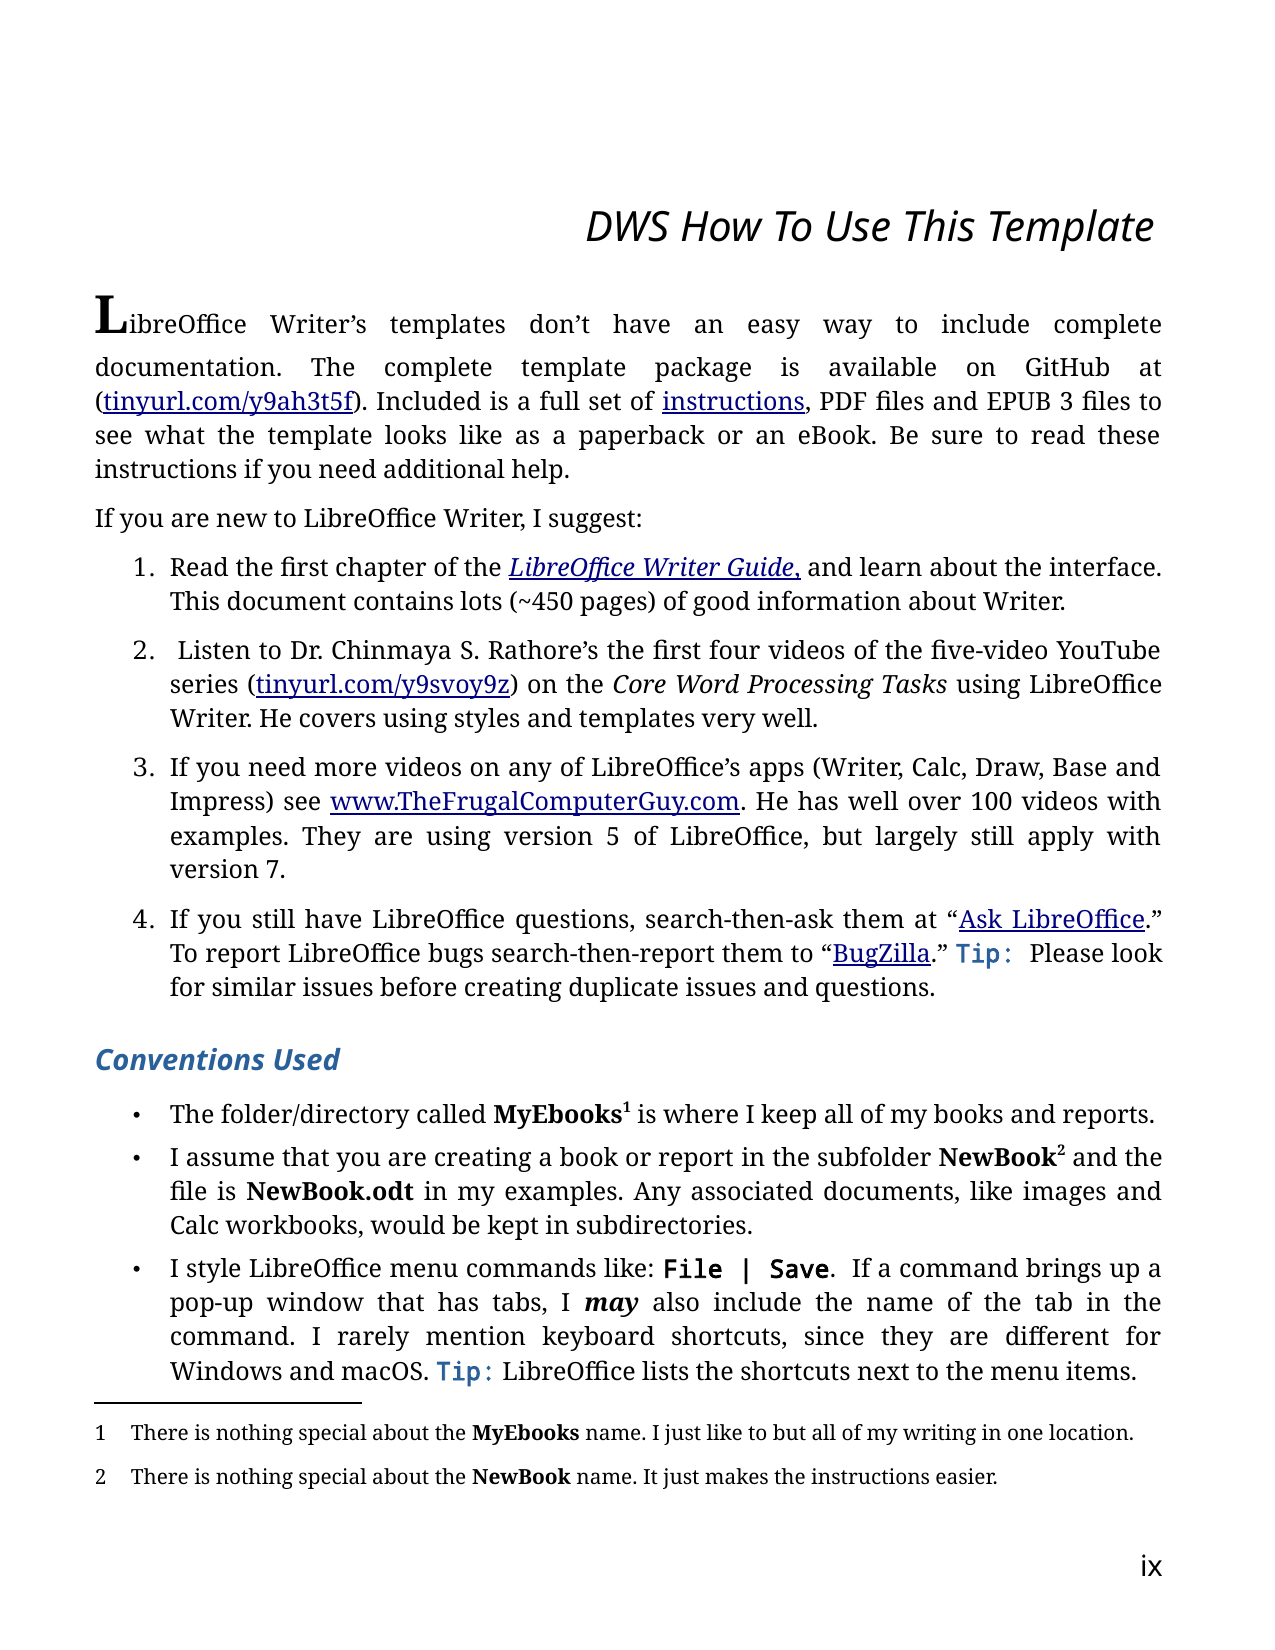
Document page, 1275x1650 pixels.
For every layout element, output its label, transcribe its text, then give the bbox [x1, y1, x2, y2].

text If you are new to LibreOffice Writer, I suggest: [94, 501, 1162, 535]
list If you still have LibreOffice questions, search-then-ask them at “Ask LibreOffice.” To report LibreOffice bugs search-then-report them to “BugZilla.” Tip: Please look for similar issues before creating duplicate issues and questions. [132, 901, 1162, 1003]
list There is nothing special about the NewBook name. It just makes the instructions easier. [94, 1462, 1162, 1490]
list Read the first chapter of the LibreOffice Writer Guide, and learn about the interface. This document contains lots (~450 pages) of good information about Writer. [132, 550, 1162, 618]
list There is nothing special about the MyEbooks name. I just like to but all of my writing in one location. [94, 1418, 1162, 1447]
subtitle Conventions Used [94, 1039, 1162, 1079]
text LibreOffice Writer’s templates don’t have an easy way to include complete documentation. The complete template package is available on GitHub at (tinyurl.com/y9ah3t5f). Included is a full set of instructions, PDF files and EPUB 3 files to see what the template looks like as a paperback or an eBook. Be sure to read these instructions if you need additional help. [94, 278, 1162, 486]
list I style LibreOffice menu commands like: File | Save. If a command brings up a pop-up window that has tabs, I may also include the name of the tab in the command. I rarely mention keyboard shortcuts, since they are different for Windows and macOS. Tip: LibreOffice lists the shortcuts next to the menu items. [132, 1251, 1162, 1387]
list The folder/directory called MyEbooks is where I keep all of my books and reports. [132, 1097, 1162, 1131]
subtitle DWS How To Use This Template [94, 194, 1162, 257]
list I assume that you are creating a book or report in the subfolder NewBook and the file is NewBook.odt in my examples. Any associated documents, like images and Calc workbooks, would be kept in subdirectories. [132, 1140, 1162, 1242]
list If you need more videos on any of LibreOffice’s apps (Writer, Calc, Draw, Base and Impress) see www.TheFrugalComputerGuy.com. He has well over 100 videos with examples. They are using version 5 of LibreOffice, but largely still apply with version 7. [132, 750, 1162, 886]
list Listen to Dr. Chinmaya S. Rathore’s the first four videos of the five-video YouTube series (tinyurl.com/y9svoy9z) on the Core Word Processing Tasks using LibreOffice Writer. He covers using styles and templates very well. [132, 633, 1162, 735]
